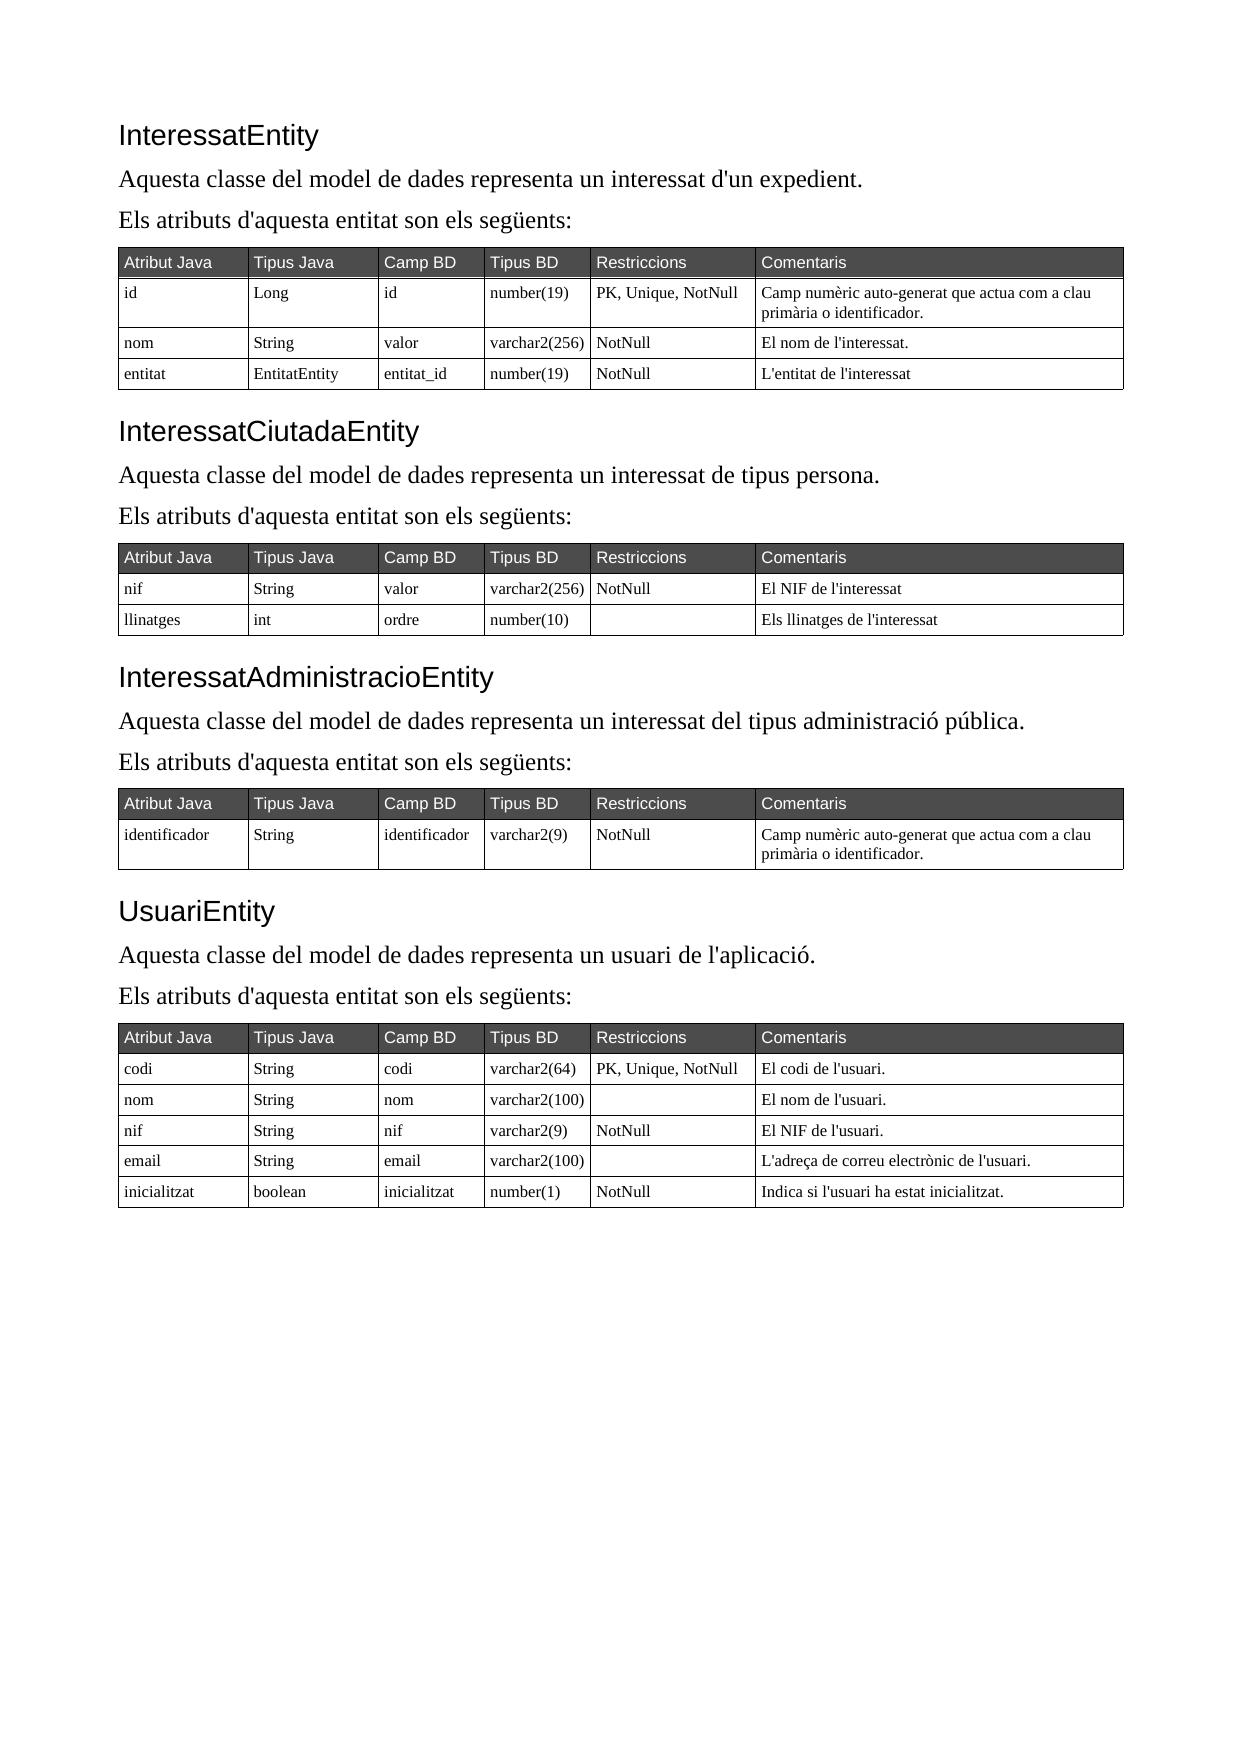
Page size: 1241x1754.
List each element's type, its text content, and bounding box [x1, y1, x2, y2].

table_header Tipus BD [485, 248, 590, 277]
table_header Atribut Java [119, 789, 248, 819]
table_cell email [119, 1146, 248, 1176]
table_cell inicialitzat [119, 1177, 248, 1207]
table_cell String [249, 1054, 378, 1084]
table_cell id [379, 279, 484, 327]
table_cell identificador [379, 820, 484, 869]
table_cell NotNull [591, 820, 755, 869]
table_cell PK, Unique, NotNull [591, 1054, 755, 1084]
table_cell El codi de l'usuari. [756, 1054, 1123, 1084]
table_cell String [249, 1085, 378, 1115]
table_cell String [249, 574, 378, 604]
table_cell entitat [119, 359, 248, 389]
subtitle UsuariEntity [118, 894, 1122, 927]
table_cell number(10) [485, 605, 590, 634]
table_cell boolean [249, 1177, 378, 1207]
table_cell nom [119, 1085, 248, 1115]
table_cell nom [379, 1085, 484, 1115]
table_cell String [249, 1116, 378, 1145]
subtitle InteressatAdministracioEntity [118, 660, 1122, 693]
text Els atributs d'aquesta entitat son els següents: [118, 205, 1122, 234]
table_cell nif [119, 1116, 248, 1145]
table_cell llinatges [119, 605, 248, 634]
table_cell Indica si l'usuari ha estat inicialitzat. [756, 1177, 1123, 1207]
table_cell L'adreça de correu electrònic de l'usuari. [756, 1146, 1123, 1176]
table_header Tipus Java [249, 248, 378, 277]
table_cell [591, 1085, 755, 1115]
table_header Tipus Java [249, 789, 378, 819]
text Aquesta classe del model de dades representa un usuari de l'aplicació. [118, 940, 1122, 969]
table_cell String [249, 820, 378, 869]
table_cell String [249, 328, 378, 358]
table_cell id [119, 279, 248, 327]
text Els atributs d'aquesta entitat son els següents: [118, 981, 1122, 1010]
subtitle InteressatEntity [118, 118, 1122, 152]
text Els atributs d'aquesta entitat son els següents: [118, 501, 1122, 530]
table_cell number(19) [485, 359, 590, 389]
text Aquesta classe del model de dades representa un interessat d'un expedient. [118, 164, 1122, 193]
table_header Camp BD [379, 1024, 484, 1053]
table_cell varchar2(9) [485, 1116, 590, 1145]
table_header Tipus Java [249, 1024, 378, 1053]
table_cell nif [379, 1116, 484, 1145]
table_cell El nom de l'usuari. [756, 1085, 1123, 1115]
table_cell int [249, 605, 378, 634]
table_cell varchar2(256) [485, 574, 590, 604]
table_cell entitat_id [379, 359, 484, 389]
text Aquesta classe del model de dades representa un interessat del tipus administració pública. [118, 706, 1122, 734]
table_cell [591, 605, 755, 634]
table_cell El NIF de l'usuari. [756, 1116, 1123, 1145]
table_cell varchar2(100) [485, 1085, 590, 1115]
table_header Restriccions [591, 789, 755, 819]
table_header Restriccions [591, 1024, 755, 1053]
table_cell Long [249, 279, 378, 327]
table_cell El NIF de l'interessat [756, 574, 1123, 604]
table_cell EntitatEntity [249, 359, 378, 389]
table_cell valor [379, 328, 484, 358]
table_cell varchar2(256) [485, 328, 590, 358]
table_header Comentaris [756, 544, 1123, 573]
table_header Comentaris [756, 248, 1123, 277]
table_header Comentaris [756, 789, 1123, 819]
table_cell number(19) [485, 279, 590, 327]
table_cell codi [119, 1054, 248, 1084]
table_cell NotNull [591, 574, 755, 604]
table_cell El nom de l'interessat. [756, 328, 1123, 358]
table_header Tipus BD [485, 544, 590, 573]
text Els atributs d'aquesta entitat son els següents: [118, 747, 1122, 776]
table_header Tipus BD [485, 1024, 590, 1053]
table_cell ordre [379, 605, 484, 634]
table_cell PK, Unique, NotNull [591, 279, 755, 327]
table_cell NotNull [591, 359, 755, 389]
table_cell NotNull [591, 1116, 755, 1145]
table_cell NotNull [591, 328, 755, 358]
table_cell varchar2(64) [485, 1054, 590, 1084]
table_cell [591, 1146, 755, 1176]
table_cell L'entitat de l'interessat [756, 359, 1123, 389]
table_cell nif [119, 574, 248, 604]
table_cell Camp numèric auto-generat que actua com a clau primària o identificador. [756, 820, 1123, 869]
text Aquesta classe del model de dades representa un interessat de tipus persona. [118, 460, 1122, 489]
table_cell NotNull [591, 1177, 755, 1207]
table_header Restriccions [591, 544, 755, 573]
table_cell Camp numèric auto-generat que actua com a clau primària o identificador. [756, 279, 1123, 327]
table_header Camp BD [379, 789, 484, 819]
table_header Atribut Java [119, 1024, 248, 1053]
table_cell codi [379, 1054, 484, 1084]
subtitle InteressatCiutadaEntity [118, 414, 1122, 447]
table_cell email [379, 1146, 484, 1176]
table_header Camp BD [379, 544, 484, 573]
table_header Tipus Java [249, 544, 378, 573]
table_cell String [249, 1146, 378, 1176]
table_cell inicialitzat [379, 1177, 484, 1207]
table_header Atribut Java [119, 248, 248, 277]
table_cell valor [379, 574, 484, 604]
table_header Comentaris [756, 1024, 1123, 1053]
table_cell nom [119, 328, 248, 358]
table_header Restriccions [591, 248, 755, 277]
table_cell Els llinatges de l'interessat [756, 605, 1123, 634]
table_cell identificador [119, 820, 248, 869]
table_header Atribut Java [119, 544, 248, 573]
table_cell varchar2(100) [485, 1146, 590, 1176]
table_header Tipus BD [485, 789, 590, 819]
table_cell varchar2(9) [485, 820, 590, 869]
table_header Camp BD [379, 248, 484, 277]
table_cell number(1) [485, 1177, 590, 1207]
